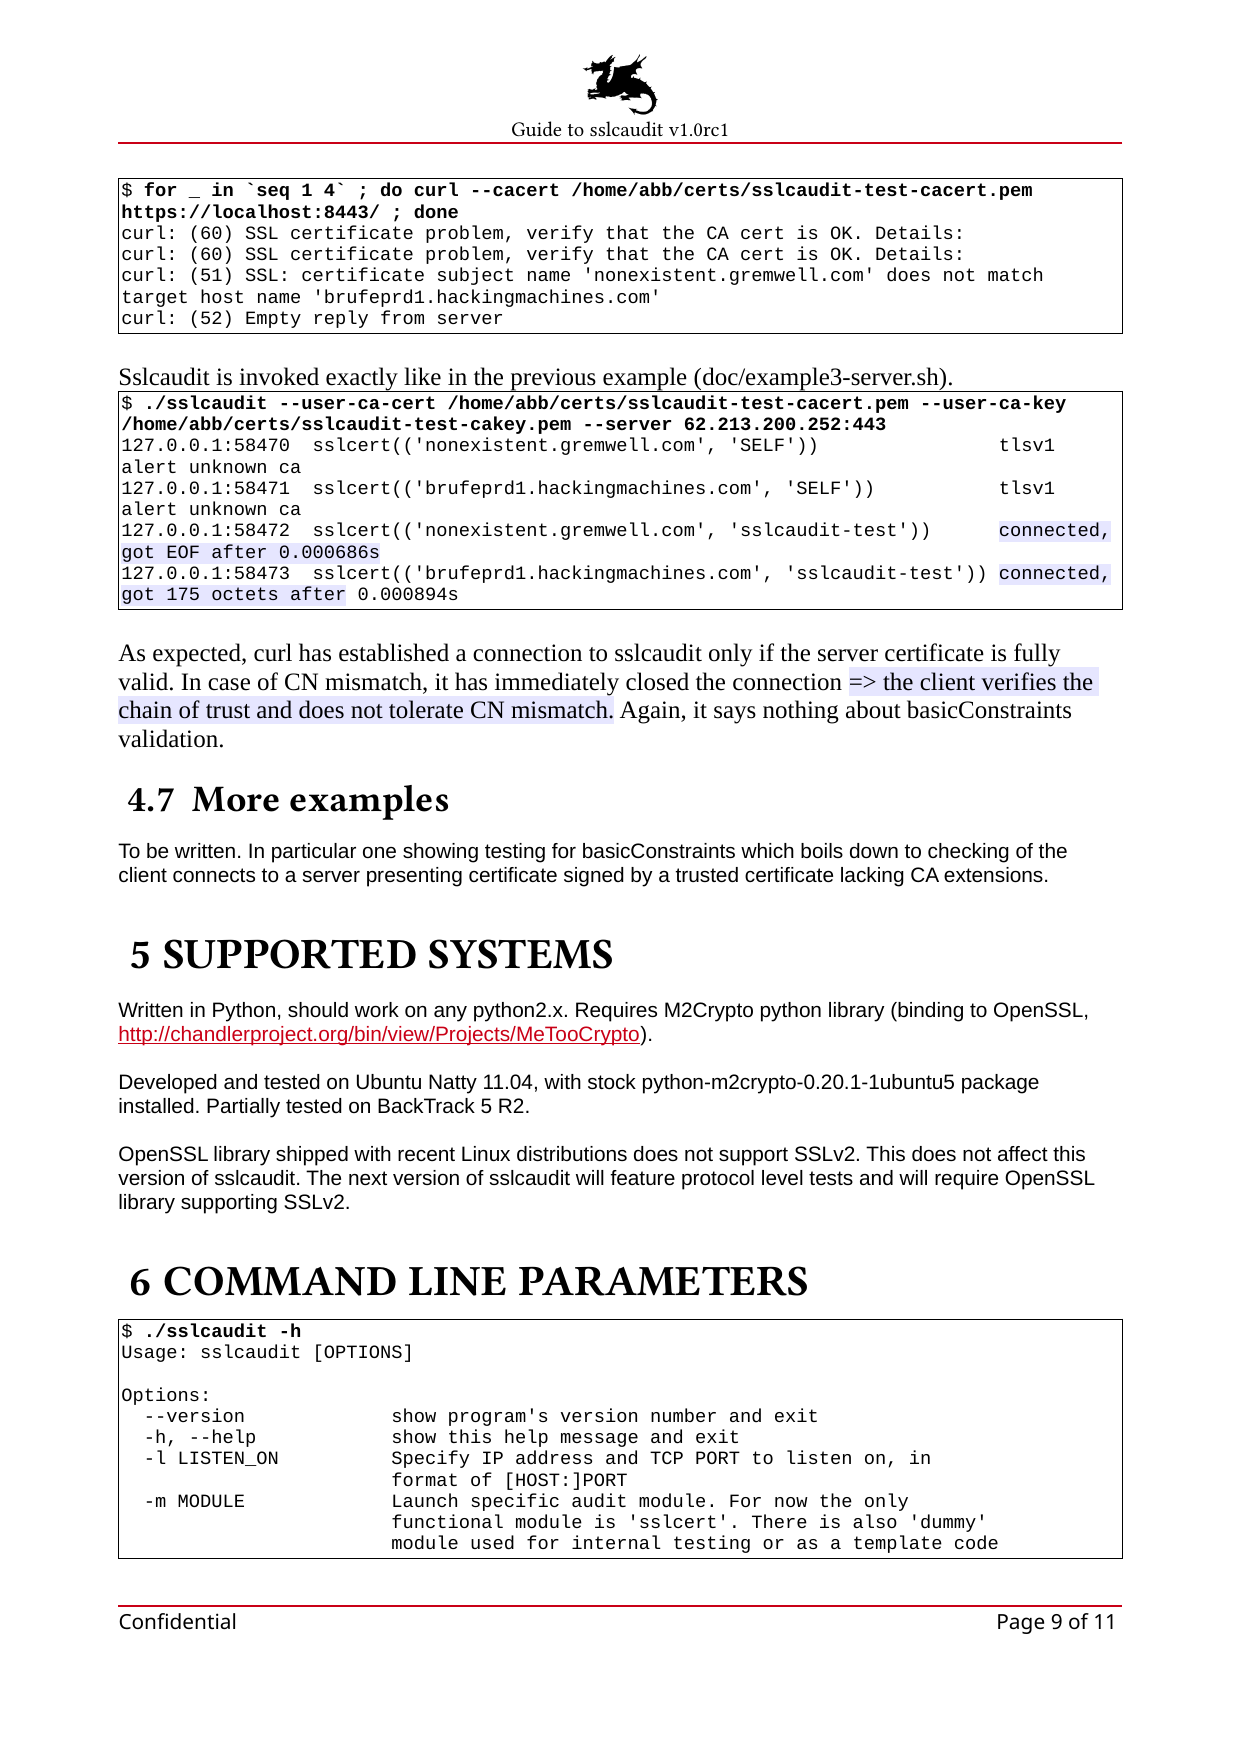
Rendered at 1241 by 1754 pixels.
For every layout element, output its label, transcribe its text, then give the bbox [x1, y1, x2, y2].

text Options: [119, 1382, 1122, 1403]
text Usage: sslcaudit [OPTIONS] [119, 1340, 1122, 1364]
text 127.0.0.1:58470 sslcert(('nonexistent.gremwell.com', 'SELF')) tlsv1 alert unknown ca [119, 433, 1122, 476]
text functional module is 'sslcert'. There is also 'dummy' [119, 1510, 1122, 1531]
text curl: (51) SSL: certificate subject name 'nonexistent.gremwell.com' does not match target host name 'brufeprd1.hackingmachines.com' [119, 263, 1122, 306]
text --version show program's version number and exit [119, 1403, 1122, 1425]
text -l LISTEN_ON Specify IP address and TCP PORT to listen on, in [119, 1446, 1122, 1467]
text To be written. In particular one showing testing for basicConstraints which boils down to checking of the client connects to a server presenting certificate signed by a trusted certificate lacking CA extensions. [118, 839, 1122, 887]
text As expected, curl has established a connection to sslcaudit only if the server certificate is fully valid. In case of CN mismatch, it has immediately closed the connection => the client verifies the chain of trust and does not tolerate CN mismatch. Again, it says nothing about basicConstraints validation. [118, 638, 1122, 753]
text Developed and tested on Ubuntu Natty 11.04, with stock python-m2crypto-0.20.1-1ubuntu5 package installed. Partially tested on BackTrack 5 R2. [118, 1070, 1122, 1118]
picture [582, 54, 658, 115]
subtitle SUPPORTED SYSTEMS [118, 930, 1122, 979]
text Sslcaudit is invoked exactly like in the previous example (doc/example3-server.sh). [118, 362, 1122, 391]
subtitle COMMAND LINE PARAMETERS [118, 1257, 1122, 1306]
text -m MODULE Launch specific audit module. For now the only [119, 1488, 1122, 1510]
text OpenSSL library shipped with recent Linux distributions does not support SSLv2. This does not affect this version of sslcaudit. The next version of sslcaudit will feature protocol level tests and will require OpenSSL library supporting SSLv2. [118, 1142, 1122, 1214]
subtitle More examples [118, 778, 1122, 821]
text format of [HOST:]PORT [119, 1467, 1122, 1488]
text Written in Python, should work on any python2.x. Requires M2Crypto python library (binding to OpenSSL, http://chandlerproject.org/bin/view/Projects/MeTooCrypto). [118, 998, 1122, 1046]
text module used for internal testing or as a template code [119, 1531, 1122, 1558]
text 127.0.0.1:58471 sslcert(('brufeprd1.hackingmachines.com', 'SELF')) tlsv1 alert unknown ca [119, 476, 1122, 518]
text -h, --help show this help message and exit [119, 1425, 1122, 1446]
text curl: (60) SSL certificate problem, verify that the CA cert is OK. Details: [119, 221, 1122, 242]
text $ ./sslcaudit --user-ca-cert /home/abb/certs/sslcaudit-test-cacert.pem --user-ca-key /home/abb/certs/sslcaudit-test-cakey.pem --server 62.213.200.252:443 [119, 392, 1122, 433]
text $ ./sslcaudit -h [119, 1320, 1122, 1340]
text 127.0.0.1:58472 sslcert(('nonexistent.gremwell.com', 'sslcaudit-test')) connected, got EOF after 0.000686s [119, 518, 1122, 561]
text 127.0.0.1:58473 sslcert(('brufeprd1.hackingmachines.com', 'sslcaudit-test')) connected, got 175 octets after 0.000894s [119, 561, 1122, 609]
text $ for _ in `seq 1 4` ; do curl --cacert /home/abb/certs/sslcaudit-test-cacert.pem https://localhost:8443/ ; done [119, 179, 1122, 221]
text curl: (60) SSL certificate problem, verify that the CA cert is OK. Details: [119, 242, 1122, 263]
text curl: (52) Empty reply from server [119, 306, 1122, 333]
